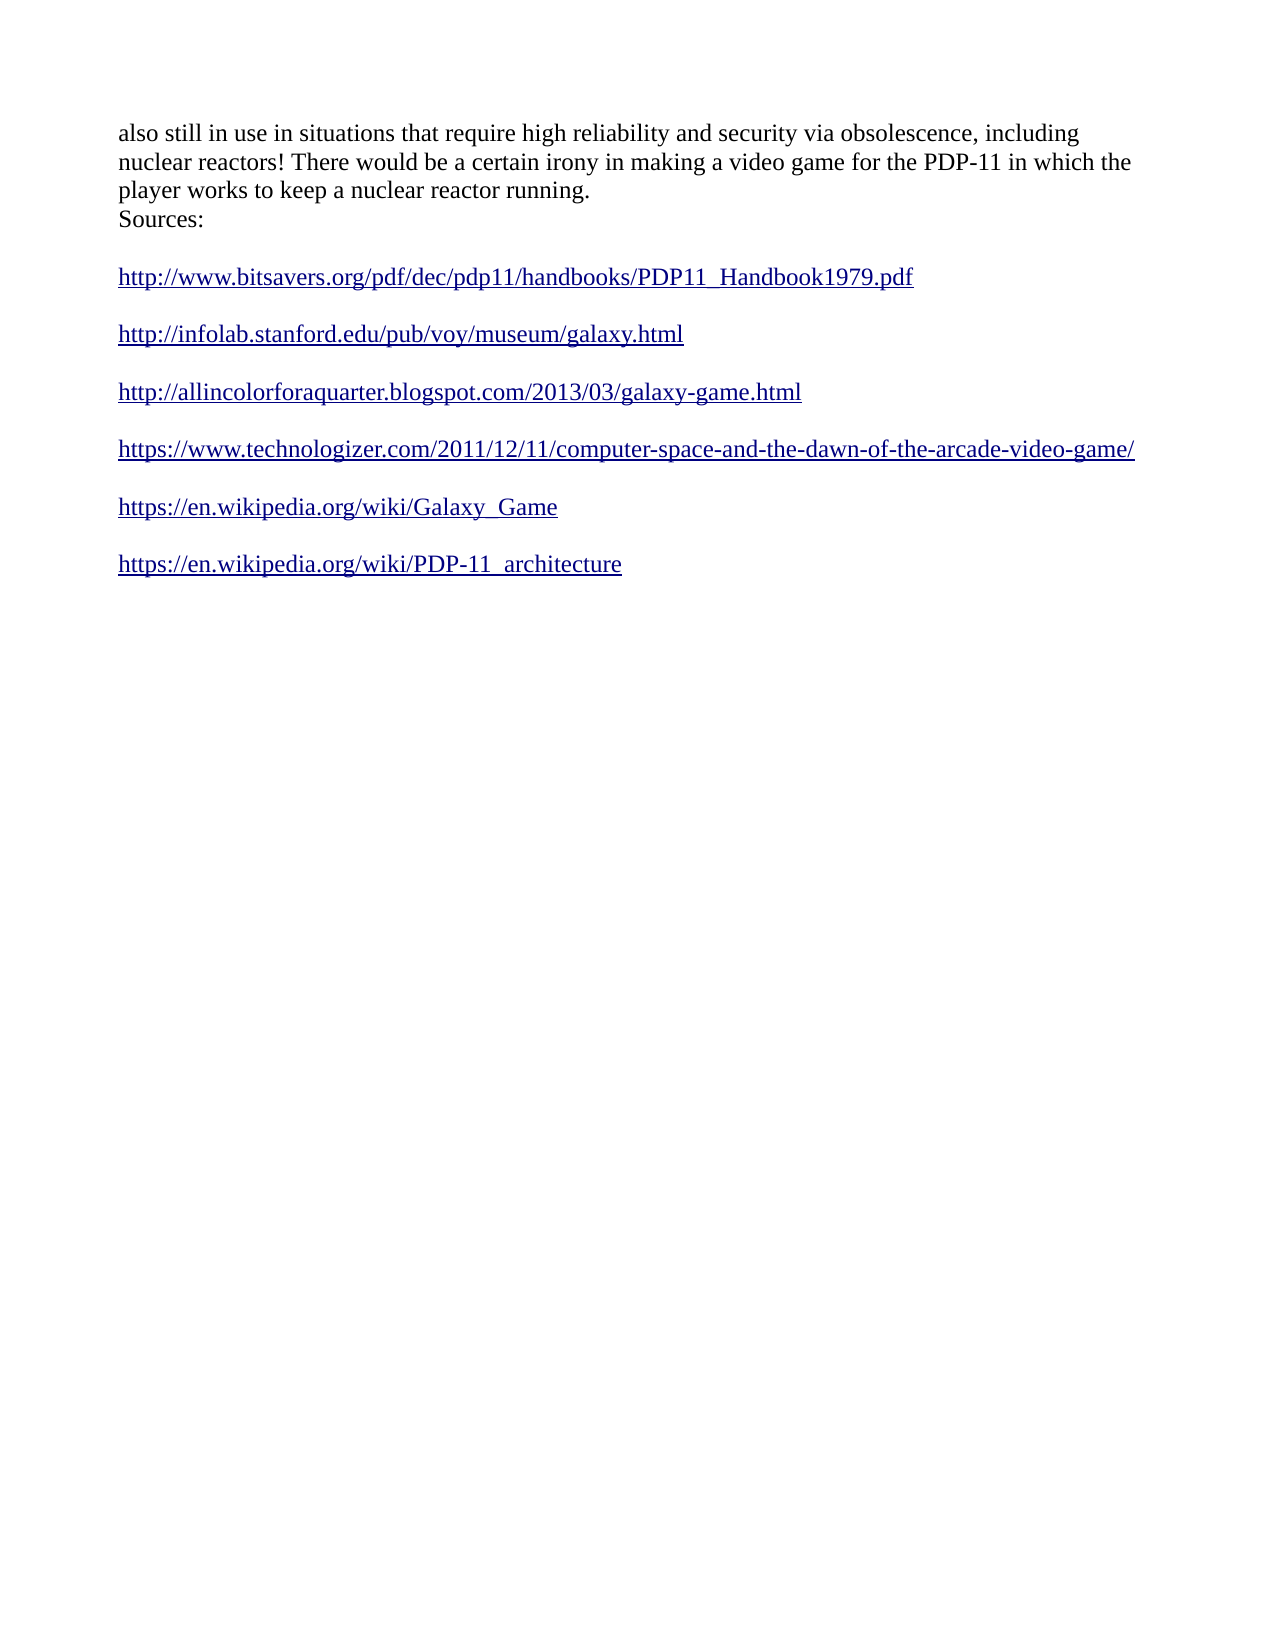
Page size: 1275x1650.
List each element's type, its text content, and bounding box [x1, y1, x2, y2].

text http://www.bitsavers.org/pdf/dec/pdp11/handbooks/PDP11_Handbook1979.pdf [118, 262, 1157, 291]
text Sources: [118, 204, 1157, 233]
text http://infolab.stanford.edu/pub/voy/museum/galaxy.html [118, 319, 1157, 348]
text also still in use in situations that require high reliability and security via obsolescence, including nuclear reactors! There would be a certain irony in making a video game for the PDP-11 in which the player works to keep a nuclear reactor running. [118, 118, 1157, 204]
text http://allincolorforaquarter.blogspot.com/2013/03/galaxy-game.html [118, 377, 1157, 406]
text https://en.wikipedia.org/wiki/Galaxy_Game [118, 492, 1157, 521]
text https://www.technologizer.com/2011/12/11/computer-space-and-the-dawn-of-the-arcade-video-game/ [118, 434, 1157, 463]
text https://en.wikipedia.org/wiki/PDP-11_architecture [118, 549, 1157, 578]
